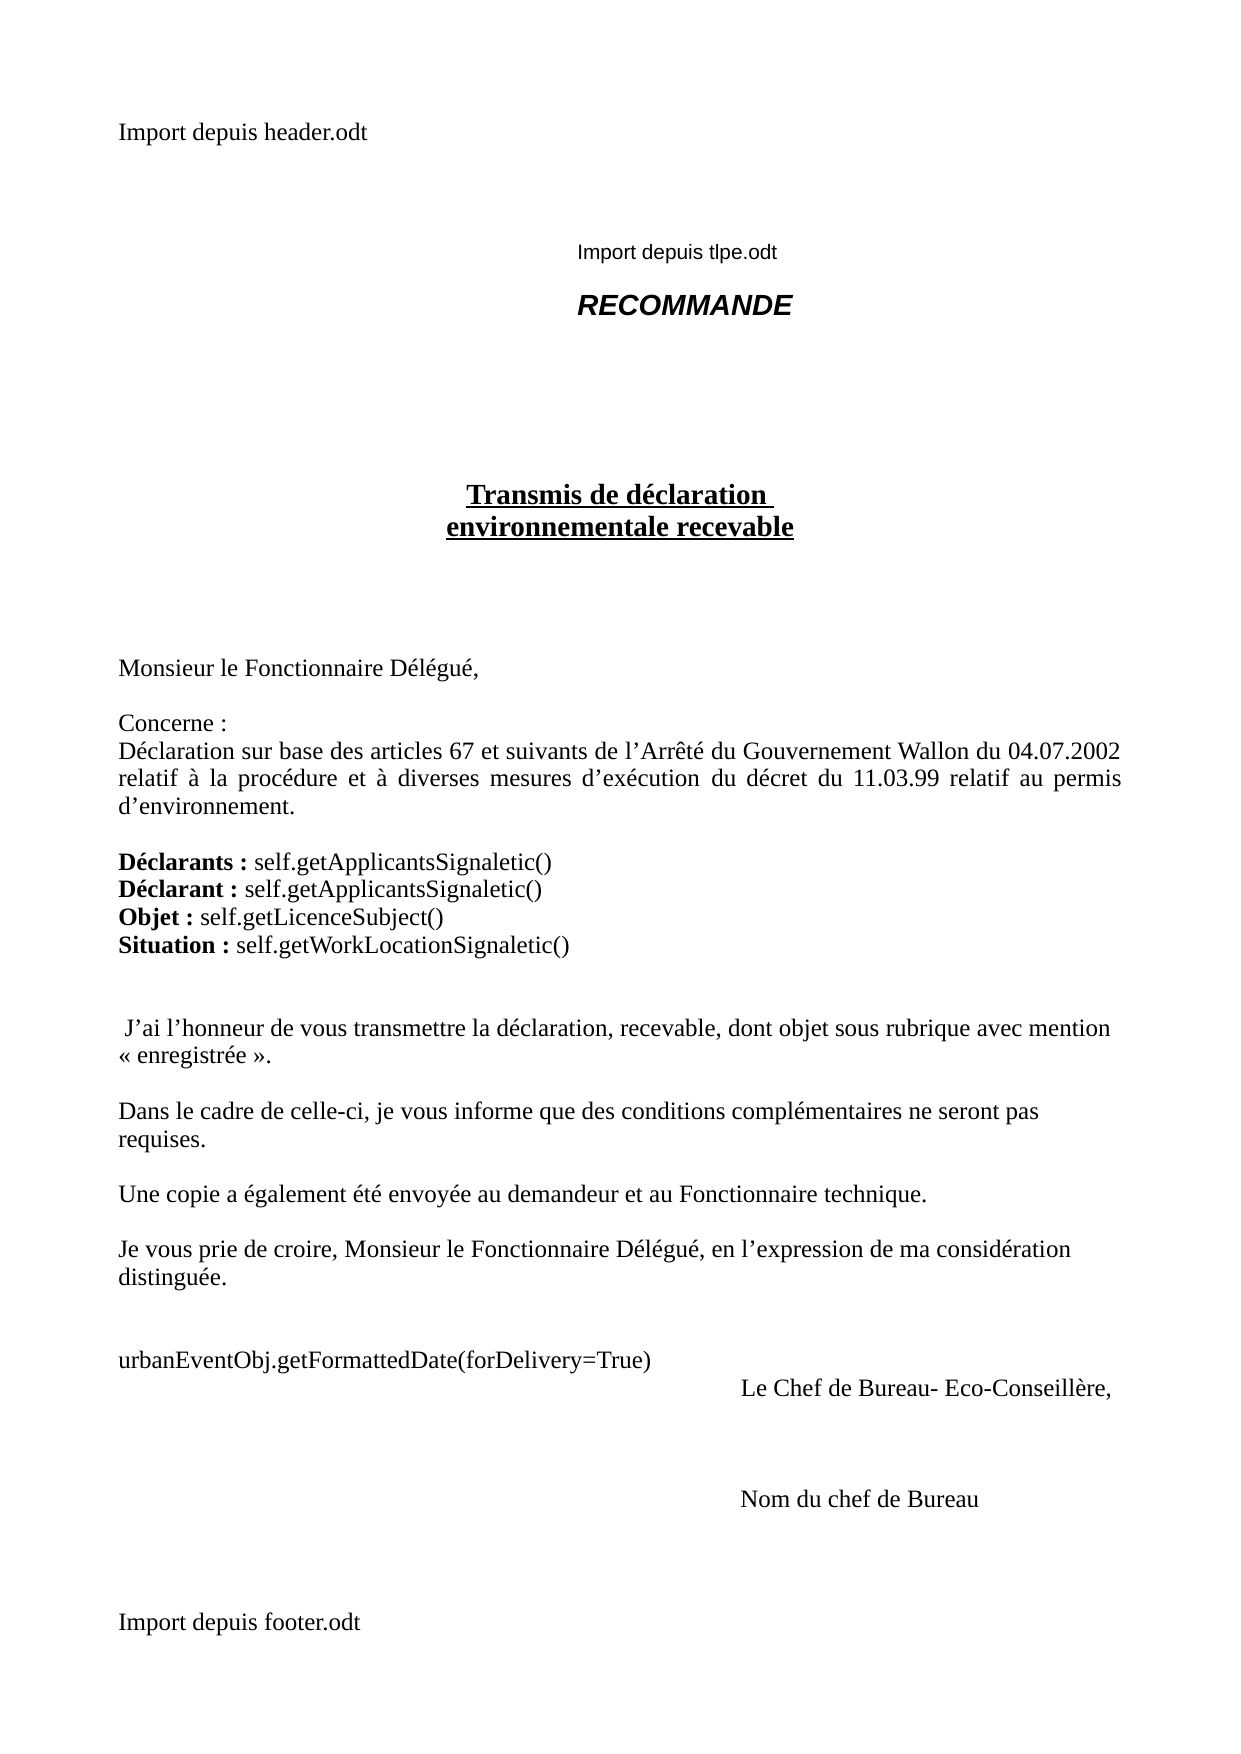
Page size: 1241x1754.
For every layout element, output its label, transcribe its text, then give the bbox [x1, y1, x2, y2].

text Import depuis header.odt [118, 118, 539, 146]
text Nom du chef de Bureau [118, 1485, 1122, 1513]
text Concerne : [118, 709, 1122, 737]
subtitle RECOMMANDE [577, 289, 1038, 322]
text J’ai l’honneur de vous transmettre la déclaration, recevable, dont objet sous rubrique avec mention « enregistrée ». [118, 1014, 1122, 1069]
text Une copie a également été envoyée au demandeur et au Fonctionnaire technique. [118, 1180, 1122, 1208]
text Monsieur le Fonctionnaire Délégué, [118, 654, 1122, 681]
text Objet : self.getLicenceSubject() [118, 903, 1122, 931]
text Dans le cadre de celle-ci, je vous informe que des conditions complémentaires ne seront pas requises. [118, 1097, 1122, 1152]
text Déclaration sur base des articles 67 et suivants de l’Arrêté du Gouvernement Wallon du 04.07.2002 relatif à la procédure et à diverses mesures d’exécution du décret du 11.03.99 relatif au permis d’environnement. [118, 737, 1122, 820]
text urbanEventObj.getFormattedDate(forDelivery=True) [118, 1346, 1122, 1374]
text Déclarants : self.getApplicantsSignaletic() [118, 848, 1122, 875]
text Le Chef de Bureau- Eco-Conseillère, [605, 1374, 1122, 1402]
title Transmis de déclaration [118, 478, 1122, 511]
text Déclarant : self.getApplicantsSignaletic() [118, 875, 1122, 903]
text Situation : self.getWorkLocationSignaletic() [118, 931, 1122, 958]
text Import depuis tlpe.odt [577, 241, 1038, 264]
text Je vous prie de croire, Monsieur le Fonctionnaire Délégué, en l’expression de ma considération distinguée. [118, 1236, 1122, 1291]
title environnementale recevable [118, 511, 1122, 543]
